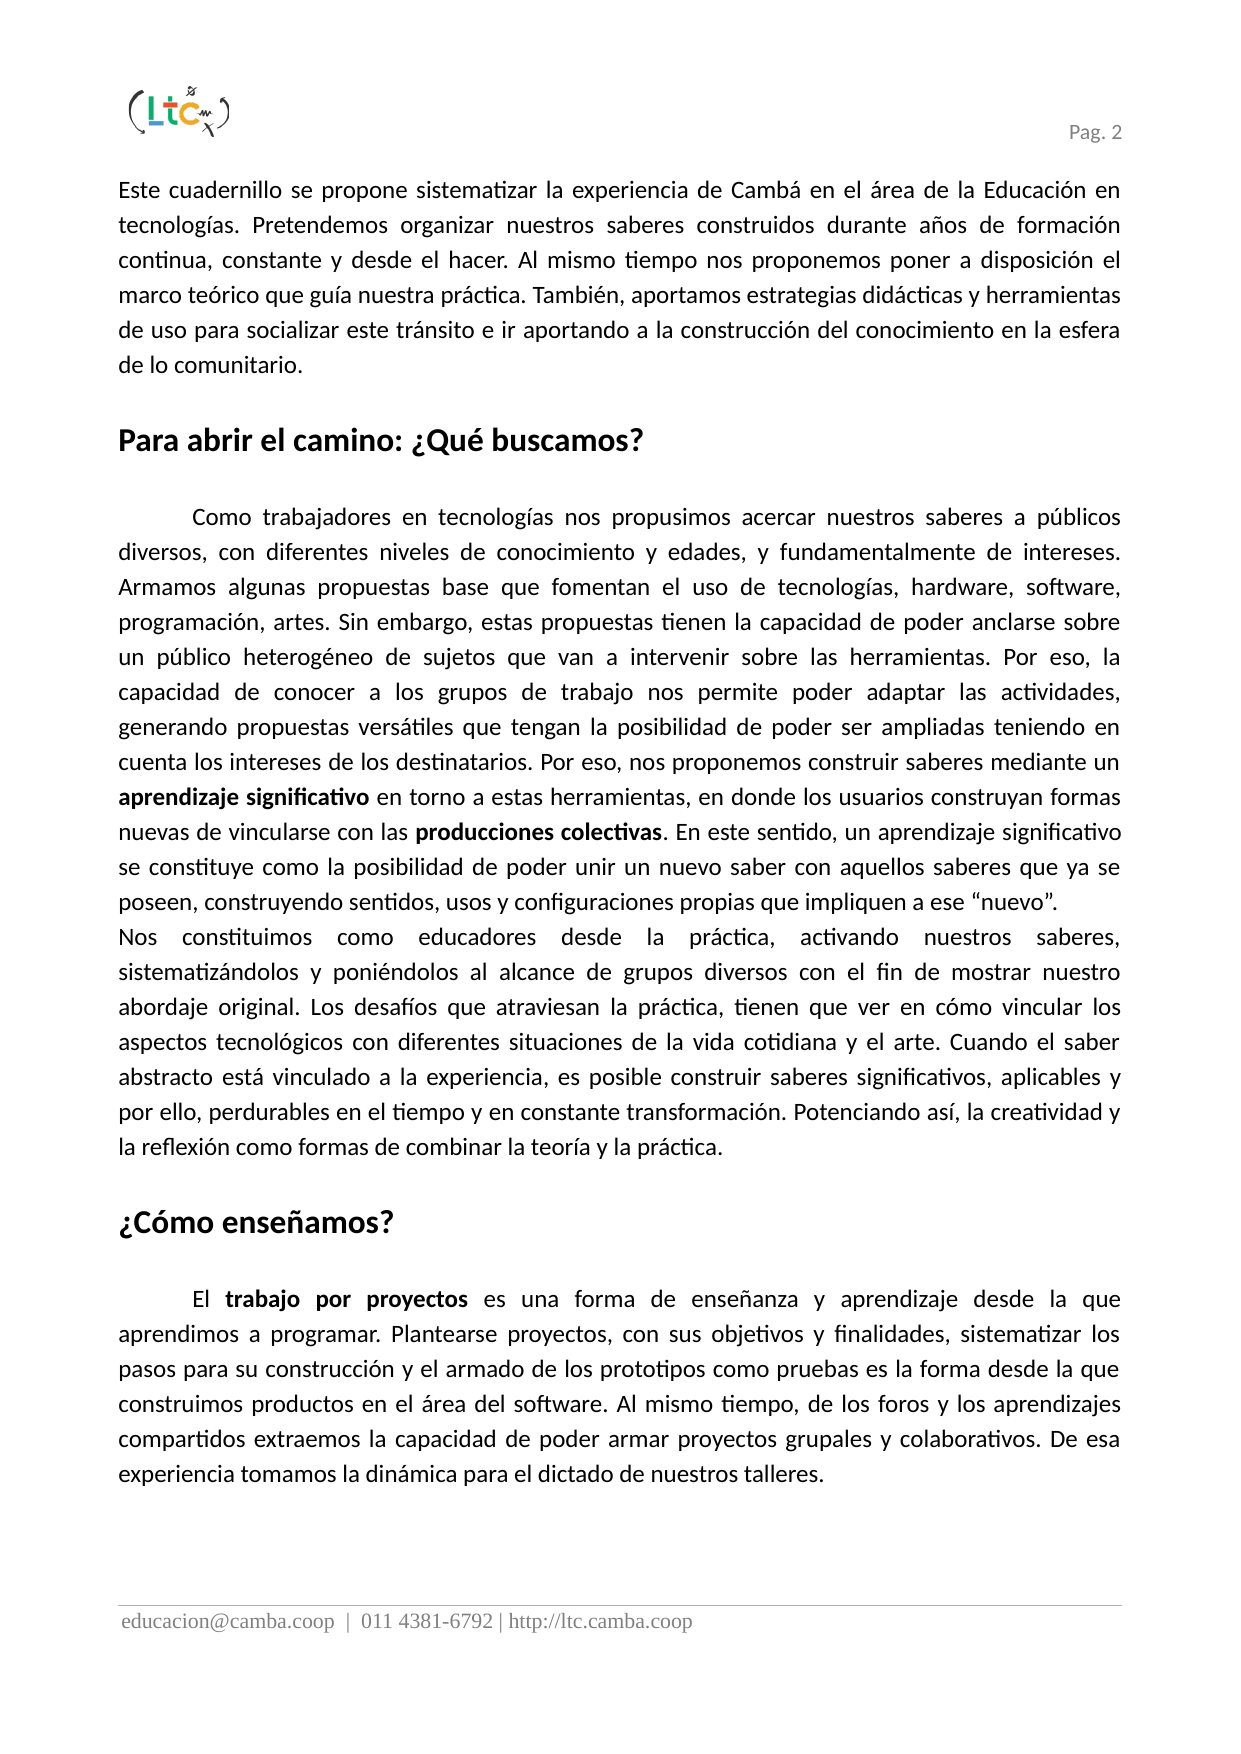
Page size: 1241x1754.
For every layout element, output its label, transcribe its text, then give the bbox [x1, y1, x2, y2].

text El trabajo por proyectos es una forma de enseñanza y aprendizaje desde la que aprendimos a programar. Plantearse proyectos, con sus objetivos y finalidades, sistematizar los pasos para su construcción y el armado de los prototipos como pruebas es la forma desde la que construimos productos en el área del software. Al mismo tiempo, de los foros y los aprendizajes compartidos extraemos la capacidad de poder armar proyectos grupales y colaborativos. De esa experiencia tomamos la dinámica para el dictado de nuestros talleres. [118, 1283, 1122, 1488]
text Para abrir el camino: ¿Qué buscamos? [118, 419, 1122, 460]
picture [128, 86, 229, 137]
text Este cuadernillo se propone sistematizar la experiencia de Cambá en el área de la Educación en tecnologías. Pretendemos organizar nuestros saberes construidos durante años de formación continua, constante y desde el hacer. Al mismo tiempo nos proponemos poner a disposición el marco teórico que guía nuestra práctica. También, aportamos estrategias didácticas y herramientas de uso para socializar este tránsito e ir aportando a la construcción del conocimiento en la esfera de lo comunitario. [118, 174, 1122, 380]
text Como trabajadores en tecnologías nos propusimos acercar nuestros saberes a públicos diversos, con diferentes niveles de conocimiento y edades, y fundamentalmente de intereses. Armamos algunas propuestas base que fomentan el uso de tecnologías, hardware, software, programación, artes. Sin embargo, estas propuestas tienen la capacidad de poder anclarse sobre un público heterogéneo de sujetos que van a intervenir sobre las herramientas. Por eso, la capacidad de conocer a los grupos de trabajo nos permite poder adaptar las actividades, generando propuestas versátiles que tengan la posibilidad de poder ser ampliadas teniendo en cuenta los intereses de los destinatarios. Por eso, nos proponemos construir saberes mediante un aprendizaje significativo en torno a estas herramientas, en donde los usuarios construyan formas nuevas de vincularse con las producciones colectivas. En este sentido, un aprendizaje significativo se constituye como la posibilidad de poder unir un nuevo saber con aquellos saberes que ya se poseen, construyendo sentidos, usos y configuraciones propias que impliquen a ese “nuevo”. [118, 501, 1122, 917]
text Nos constituimos como educadores desde la práctica, activando nuestros saberes, sistematizándolos y poniéndolos al alcance de grupos diversos con el fin de mostrar nuestro abordaje original. Los desafíos que atraviesan la práctica, tienen que ver en cómo vincular los aspectos tecnológicos con diferentes situaciones de la vida cotidiana y el arte. Cuando el saber abstracto está vinculado a la experiencia, es posible construir saberes significativos, aplicables y por ello, perdurables en el tiempo y en constante transformación. Potenciando así, la creatividad y la reflexión como formas de combinar la teoría y la práctica. [118, 921, 1122, 1162]
text ¿Cómo enseñamos? [118, 1201, 1122, 1242]
